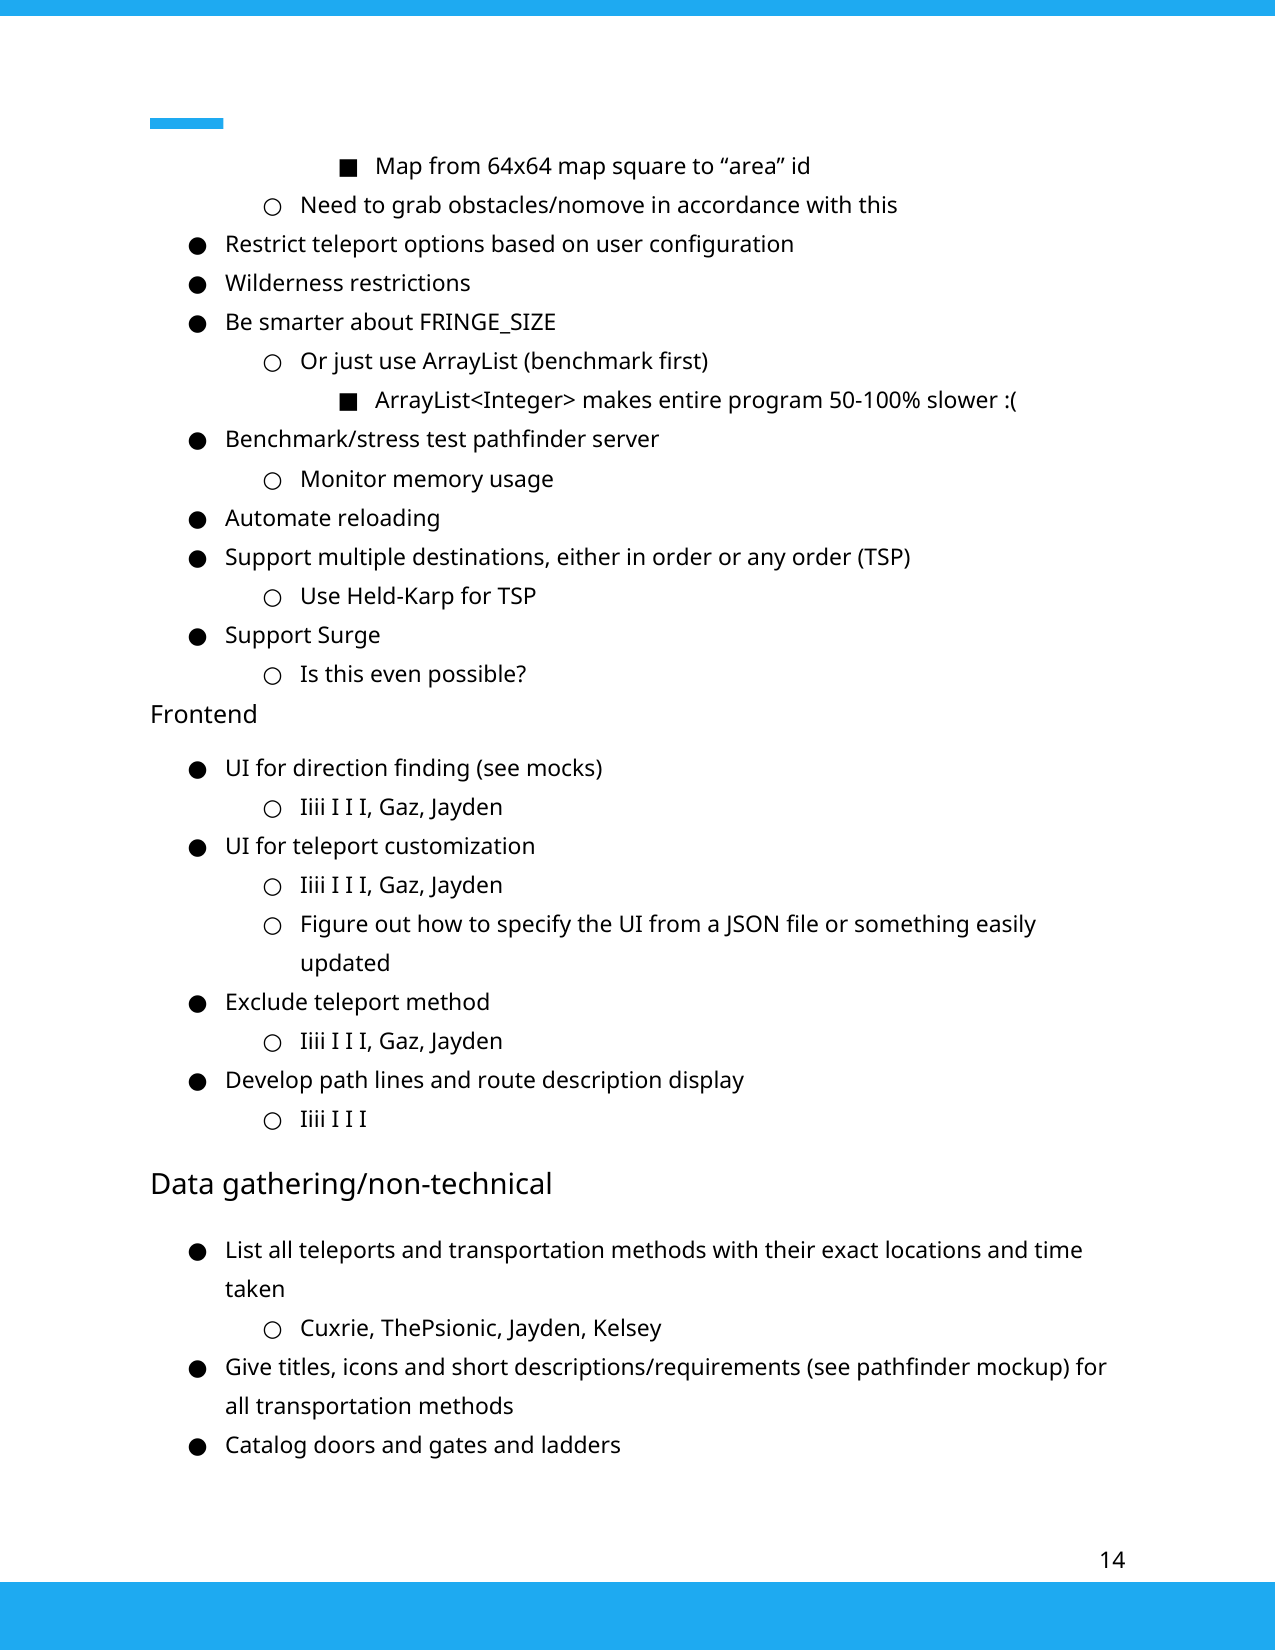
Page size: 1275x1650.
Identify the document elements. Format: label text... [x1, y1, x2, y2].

list Monitor memory usage [262, 462, 1125, 494]
list Iiii I I I, Gaz, Jayden [262, 869, 1125, 900]
list Iiii I I I, Gaz, Jayden [262, 1025, 1125, 1056]
list Or just use ArrayList (benchmark first) [262, 345, 1125, 377]
list Automate reloading [187, 502, 1125, 533]
list Need to grab obstacles/nomove in accordance with this [262, 189, 1125, 220]
list Is this even possible? [262, 658, 1125, 689]
list Benchmark/stress test pathfinder server [187, 423, 1125, 455]
list Be smarter about FRINGE_SIZE [187, 306, 1125, 337]
list List all teleports and transportation methods with their exact locations and time taken [187, 1234, 1125, 1304]
list Use Held-Karp for TSP [262, 580, 1125, 611]
list Give titles, icons and short descriptions/requirements (see pathfinder mockup) for all transportation methods [187, 1351, 1125, 1421]
list UI for teleport customization [187, 830, 1125, 861]
list UI for direction finding (see mocks) [187, 752, 1125, 783]
list Exclude teleport method [187, 986, 1125, 1017]
subtitle Frontend [150, 697, 1125, 731]
list Cuxrie, ThePsionic, Jayden, Kelsey [262, 1312, 1125, 1343]
list Iiii I I I [262, 1103, 1125, 1134]
list Support multiple destinations, either in order or any order (TSP) [187, 541, 1125, 572]
picture [0, 0, 1275, 16]
list Iiii I I I, Gaz, Jayden [262, 791, 1125, 822]
picture [150, 118, 224, 129]
list Support Surge [187, 619, 1125, 650]
list Wilderness restrictions [187, 267, 1125, 298]
list Catalog doors and gates and ladders [187, 1429, 1125, 1460]
list Develop path lines and route description display [187, 1064, 1125, 1096]
list Restrict teleport options based on user configuration [187, 228, 1125, 259]
list Map from 64x64 map square to “area” id [337, 150, 1125, 181]
list ArrayList<Integer> makes entire program 50-100% slower :( [337, 384, 1125, 416]
list Figure out how to specify the UI from a JSON file or something easily updated [262, 908, 1125, 978]
subtitle Data gathering/non-technical [150, 1163, 1125, 1203]
picture [0, 1582, 1275, 1650]
